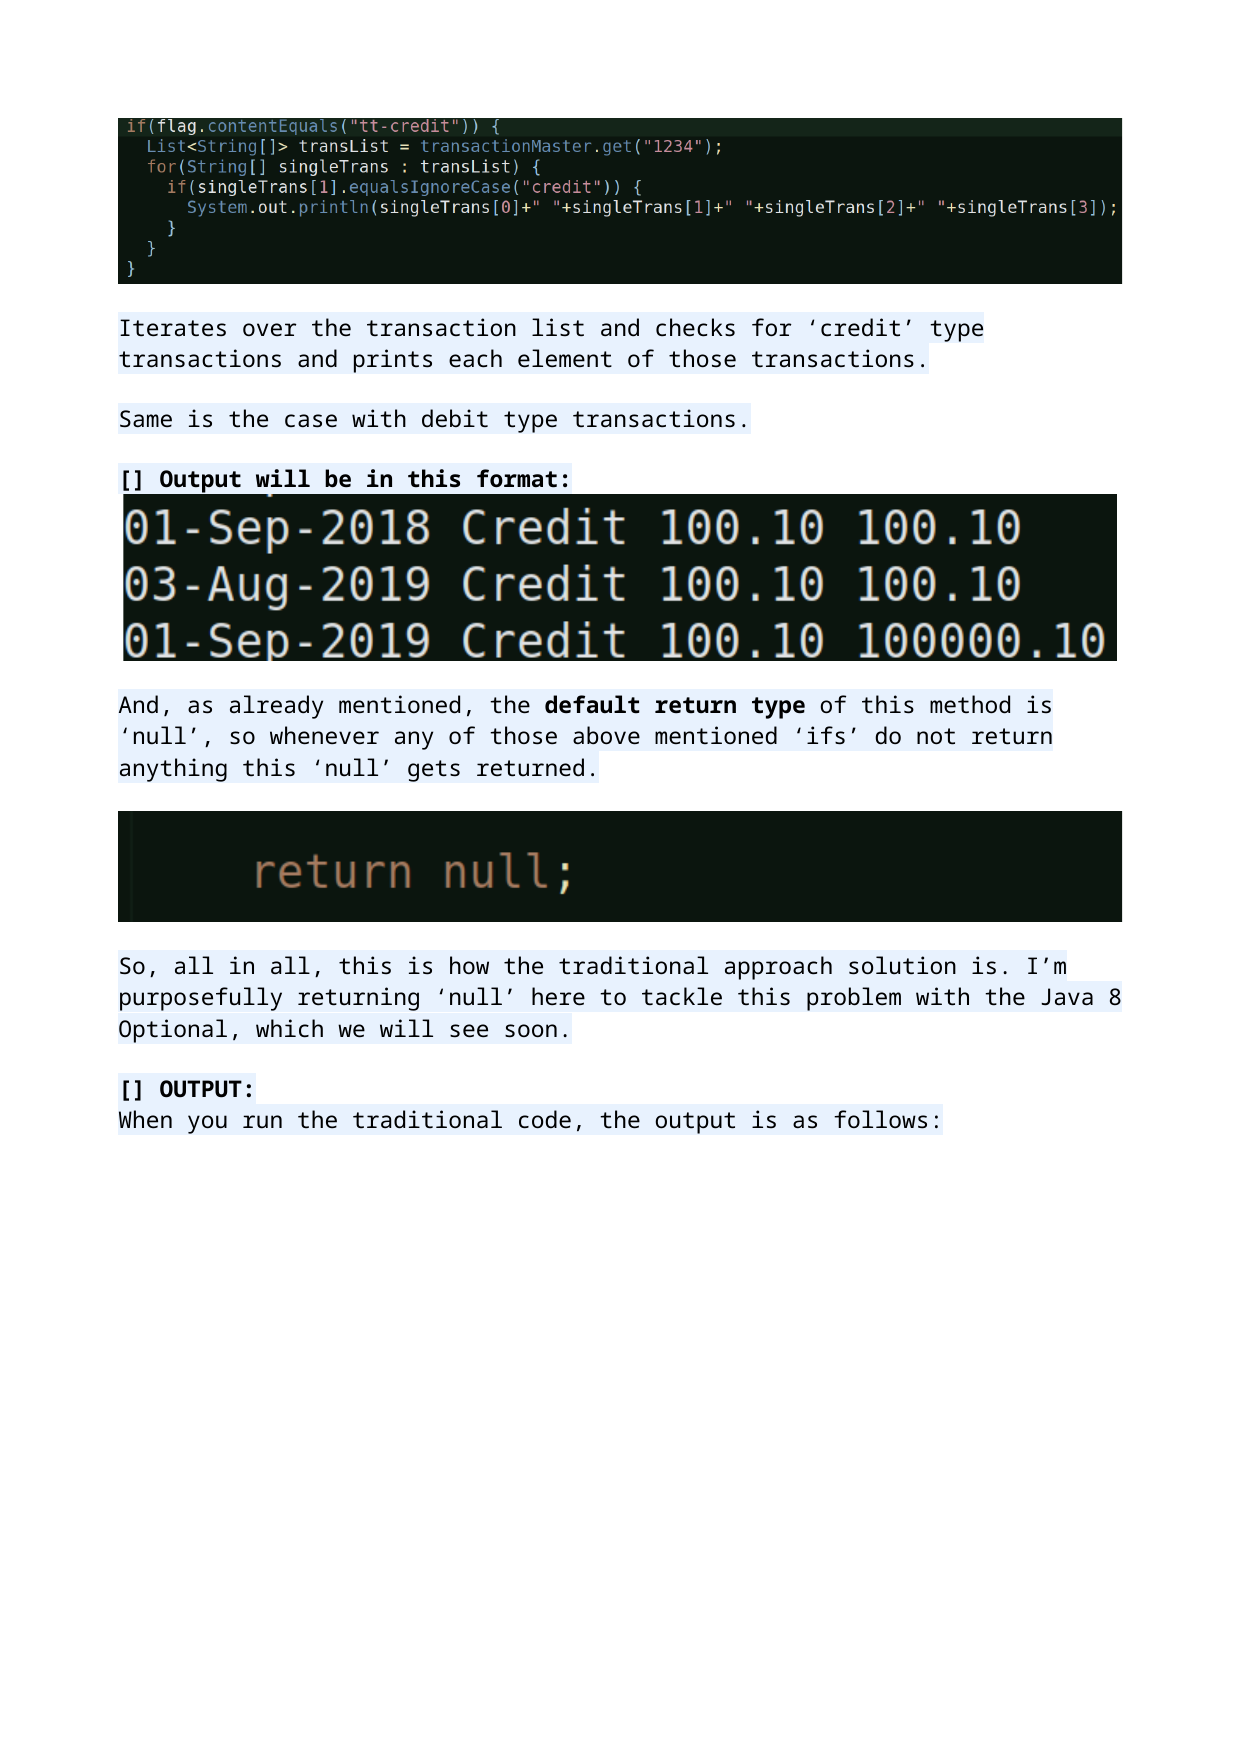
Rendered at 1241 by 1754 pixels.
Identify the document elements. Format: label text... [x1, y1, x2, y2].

picture [118, 118, 1123, 284]
text Iterates over the transaction list and checks for ‘credit’ type transactions and prints each element of those transactions. [118, 312, 1122, 374]
text Same is the case with debit type transactions. [118, 403, 1122, 434]
text [] OUTPUT: [118, 1072, 1122, 1104]
text So, all in all, this is how the traditional approach solution is. I’m purposefully returning ‘null’ here to tackle this problem with the Java 8 Optional, which we will see soon. [118, 950, 1122, 1044]
picture [118, 811, 1123, 922]
text And, as already mentioned, the default return type of this method is ‘null’, so whenever any of those above mentioned ‘ifs’ do not return anything this ‘null’ gets returned. [118, 689, 1122, 783]
text [] Output will be in this format: [118, 463, 1122, 494]
picture [123, 494, 1117, 661]
text When you run the traditional code, the output is as follows: [118, 1104, 1122, 1135]
